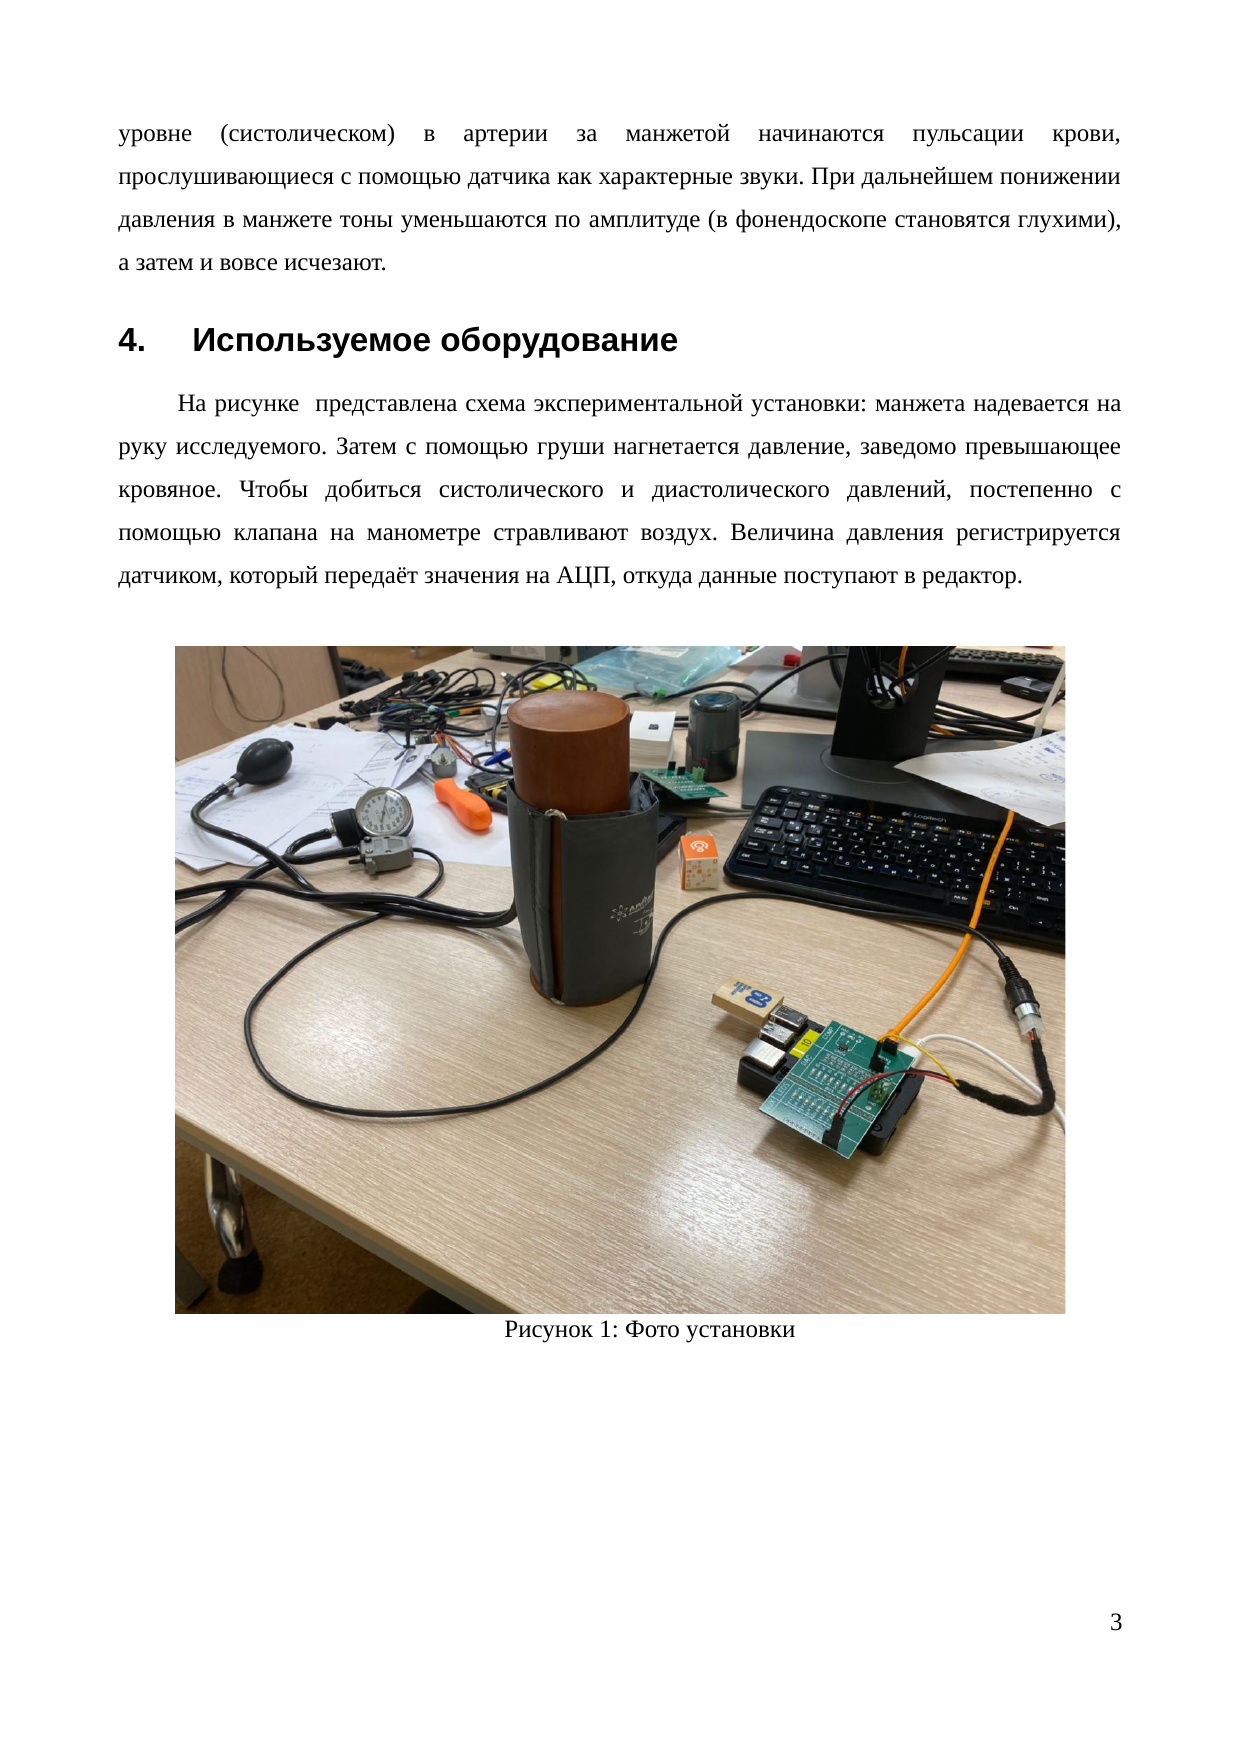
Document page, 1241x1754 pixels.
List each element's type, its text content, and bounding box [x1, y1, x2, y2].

text Рисунок 1: Фото установки [151, 1314, 1089, 1342]
picture [175, 646, 1066, 1314]
text На рисунке представлена схема экспериментальной установки: манжета надевается на руку исследуемого. Затем с помощью груши нагнетается давление, заведомо превышающее кровяное. Чтобы добиться систолического и диастолического давлений, постепенно с помощью клапана на манометре стравливают воздух. Величина давления регистрируется датчиком, который передаёт значения на АЦП, откуда данные поступают в редактор. [118, 388, 1122, 589]
text уровне (систолическом) в артерии за манжетой начинаются пульсации крови, прослушивающиеся с помощью датчика как характерные звуки. При дальнейшем понижении давления в манжете тоны уменьшаются по амплитуде (в фонендоскопе становятся глухими), а затем и вовсе исчезают. [118, 118, 1122, 276]
subtitle Используемое оборудование [118, 320, 1122, 358]
